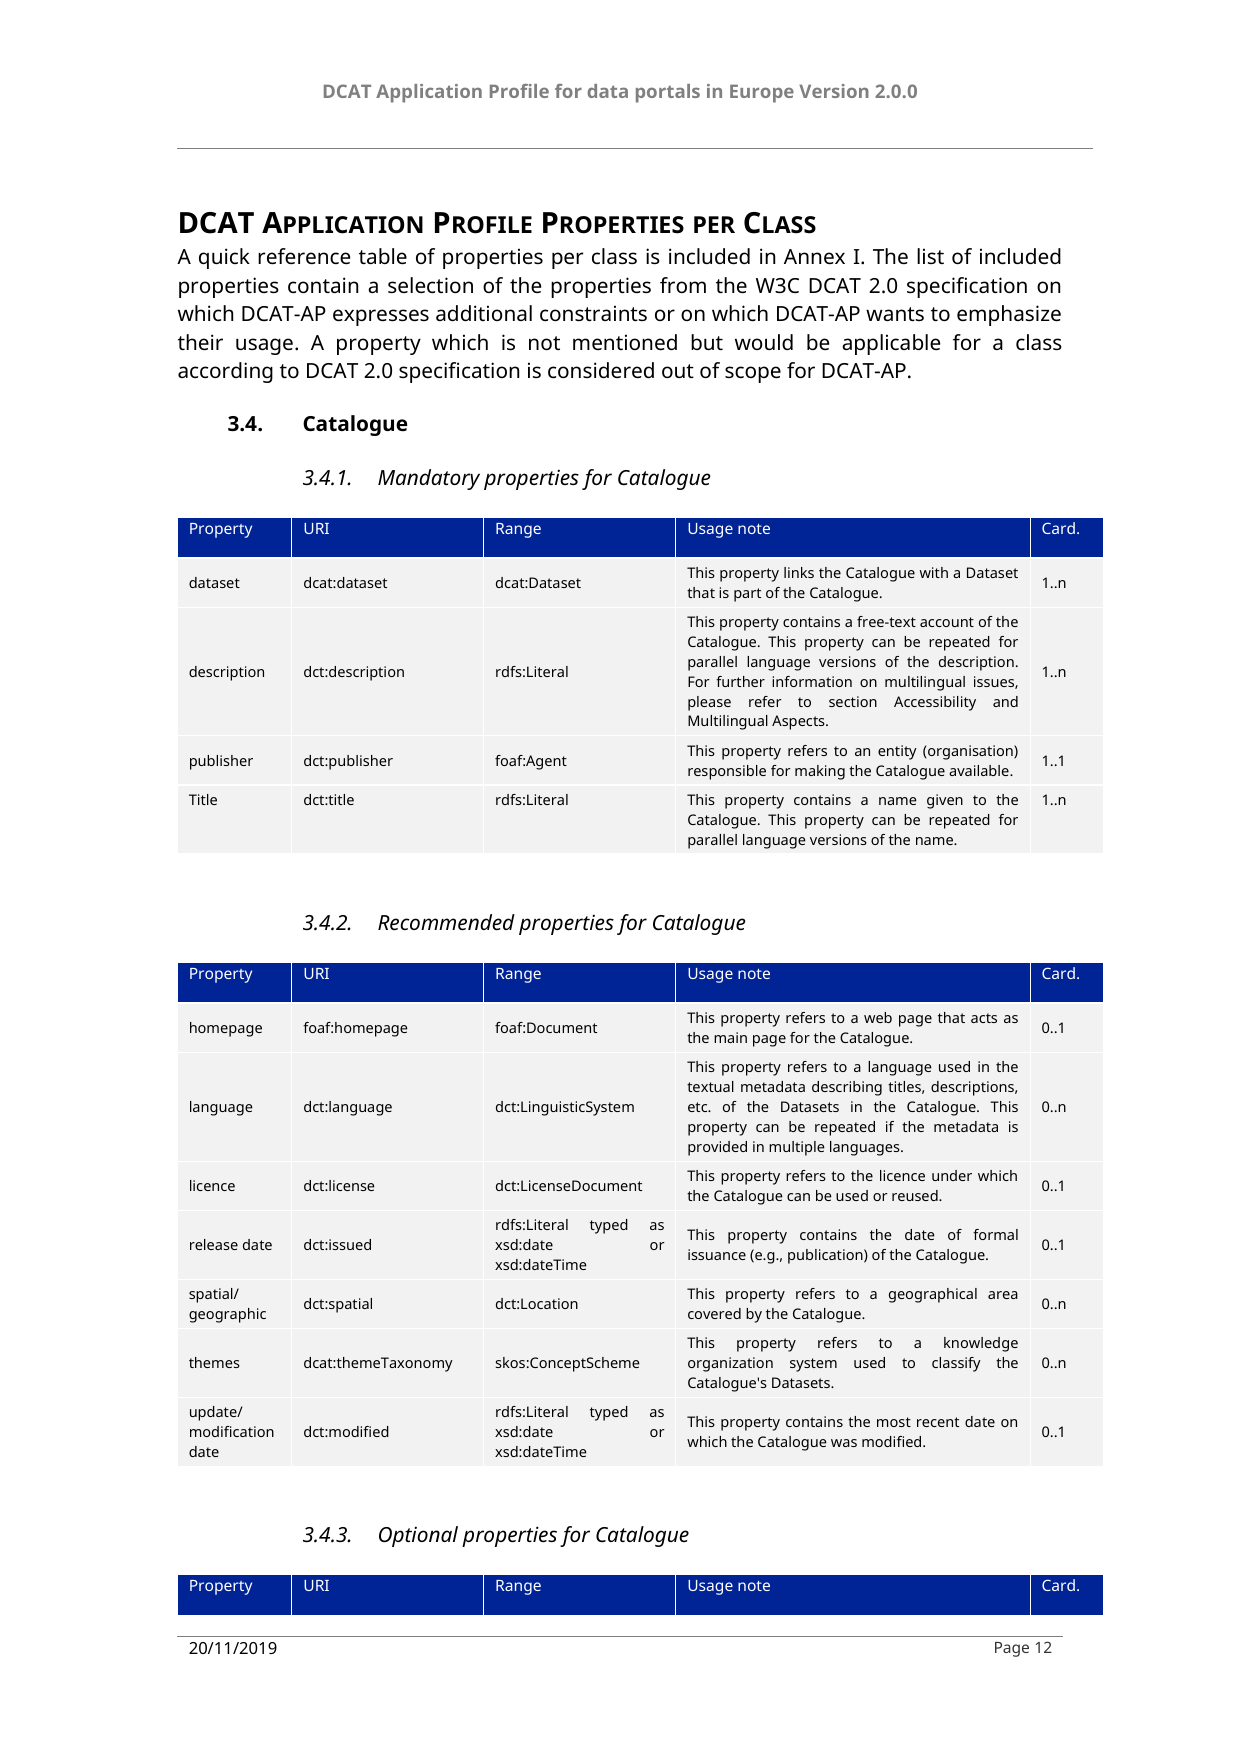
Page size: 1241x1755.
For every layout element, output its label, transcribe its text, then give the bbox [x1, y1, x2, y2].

table_cell dct:LinguisticSystem [484, 1053, 675, 1161]
table_cell 1..1 [1031, 736, 1103, 784]
table_cell release date [178, 1211, 291, 1279]
table_cell dct:LicenseDocument [484, 1162, 675, 1210]
table_cell 0..1 [1031, 1004, 1103, 1052]
table_cell foaf:homepage [292, 1004, 483, 1052]
table_cell rdfs:Literal typed as xsd:date or xsd:dateTime [484, 1398, 675, 1466]
table_cell update/ modification date [178, 1398, 291, 1466]
table_cell dct:language [292, 1053, 483, 1161]
table_cell This property refers to an entity (organisation) responsible for making the Catalogue available. [676, 736, 1030, 784]
table_header URI [292, 1575, 483, 1615]
table_cell 0..1 [1031, 1211, 1103, 1279]
table_header Usage note [676, 1575, 1030, 1615]
table_cell This property contains a name given to the Catalogue. This property can be repeated for parallel language versions of the name. [676, 786, 1030, 853]
table_cell 0..1 [1031, 1162, 1103, 1210]
table_cell dct:title [292, 786, 483, 853]
table_cell language [178, 1053, 291, 1161]
table_cell This property refers to a language used in the textual metadata describing titles, descriptions, etc. of the Datasets in the Catalogue. This property can be repeated if the metadata is provided in multiple languages. [676, 1053, 1030, 1161]
table_cell publisher [178, 736, 291, 784]
table_header URI [292, 518, 483, 557]
table_header Usage note [676, 518, 1030, 557]
table_cell homepage [178, 1004, 291, 1052]
table_cell This property contains the date of formal issuance (e.g., publication) of the Catalogue. [676, 1211, 1030, 1279]
table_cell This property refers to a geographical area covered by the Catalogue. [676, 1280, 1030, 1328]
table_cell dct:modified [292, 1398, 483, 1466]
subtitle Catalogue [227, 409, 1063, 438]
table_cell rdfs:Literal typed as xsd:date or xsd:dateTime [484, 1211, 675, 1279]
table_cell 1..n [1031, 786, 1103, 853]
table_header Property [178, 963, 291, 1002]
table_cell dct:description [292, 608, 483, 735]
table_cell dct:issued [292, 1211, 483, 1279]
table_header Card. [1031, 1575, 1103, 1615]
table_header Range [484, 518, 675, 557]
subtitle Mandatory properties for Catalogue [302, 463, 1063, 491]
table_header Property [178, 1575, 291, 1615]
table_header URI [292, 963, 483, 1002]
table_cell dct:spatial [292, 1280, 483, 1328]
table_cell Title [178, 786, 291, 853]
table_cell dcat:dataset [292, 559, 483, 607]
table_header Range [484, 963, 675, 1002]
table_header Property [178, 518, 291, 557]
subtitle Recommended properties for Catalogue [302, 908, 1063, 936]
table_cell spatial/ geographic [178, 1280, 291, 1328]
table_cell This property refers to a web page that acts as the main page for the Catalogue. [676, 1004, 1030, 1052]
text A quick reference table of properties per class is included in Annex I. The list of included properties contain a selection of the properties from the W3C DCAT 2.0 specification on which DCAT-AP expresses additional constraints or on which DCAT-AP wants to emphasize their usage. A property which is not mentioned but would be applicable for a class according to DCAT 2.0 specification is considered out of scope for DCAT-AP. [177, 242, 1063, 384]
table_cell dcat:Dataset [484, 559, 675, 607]
table_cell dcat:themeTaxonomy [292, 1329, 483, 1397]
table_cell 1..n [1031, 608, 1103, 735]
table_cell This property refers to a knowledge organization system used to classify the Catalogue's Datasets. [676, 1329, 1030, 1397]
table_cell description [178, 608, 291, 735]
table_cell rdfs:Literal [484, 608, 675, 735]
subtitle DCAT Application Profile Properties per Class [177, 203, 1063, 242]
table_header Range [484, 1575, 675, 1615]
table_cell skos:ConceptScheme [484, 1329, 675, 1397]
table_cell themes [178, 1329, 291, 1397]
table_cell 0..n [1031, 1280, 1103, 1328]
table_cell rdfs:Literal [484, 786, 675, 853]
table_header Card. [1031, 963, 1103, 1002]
table_header Card. [1031, 518, 1103, 557]
table_cell 0..n [1031, 1053, 1103, 1161]
table_header Usage note [676, 963, 1030, 1002]
table_cell This property contains the most recent date on which the Catalogue was modified. [676, 1398, 1030, 1466]
table_cell 0..1 [1031, 1398, 1103, 1466]
table_cell 1..n [1031, 559, 1103, 607]
table_cell dct:license [292, 1162, 483, 1210]
table_cell This property links the Catalogue with a Dataset that is part of the Catalogue. [676, 559, 1030, 607]
table_cell This property contains a free-text account of the Catalogue. This property can be repeated for parallel language versions of the description. For further information on multilingual issues, please refer to section 8. [676, 608, 1030, 735]
subtitle Optional properties for Catalogue [302, 1521, 1063, 1549]
table_cell This property refers to the licence under which the Catalogue can be used or reused. [676, 1162, 1030, 1210]
table_cell foaf:Document [484, 1004, 675, 1052]
table_cell dataset [178, 559, 291, 607]
table_cell 0..n [1031, 1329, 1103, 1397]
table_cell foaf:Agent [484, 736, 675, 784]
table_cell dct:publisher [292, 736, 483, 784]
table_cell dct:Location [484, 1280, 675, 1328]
table_cell licence [178, 1162, 291, 1210]
